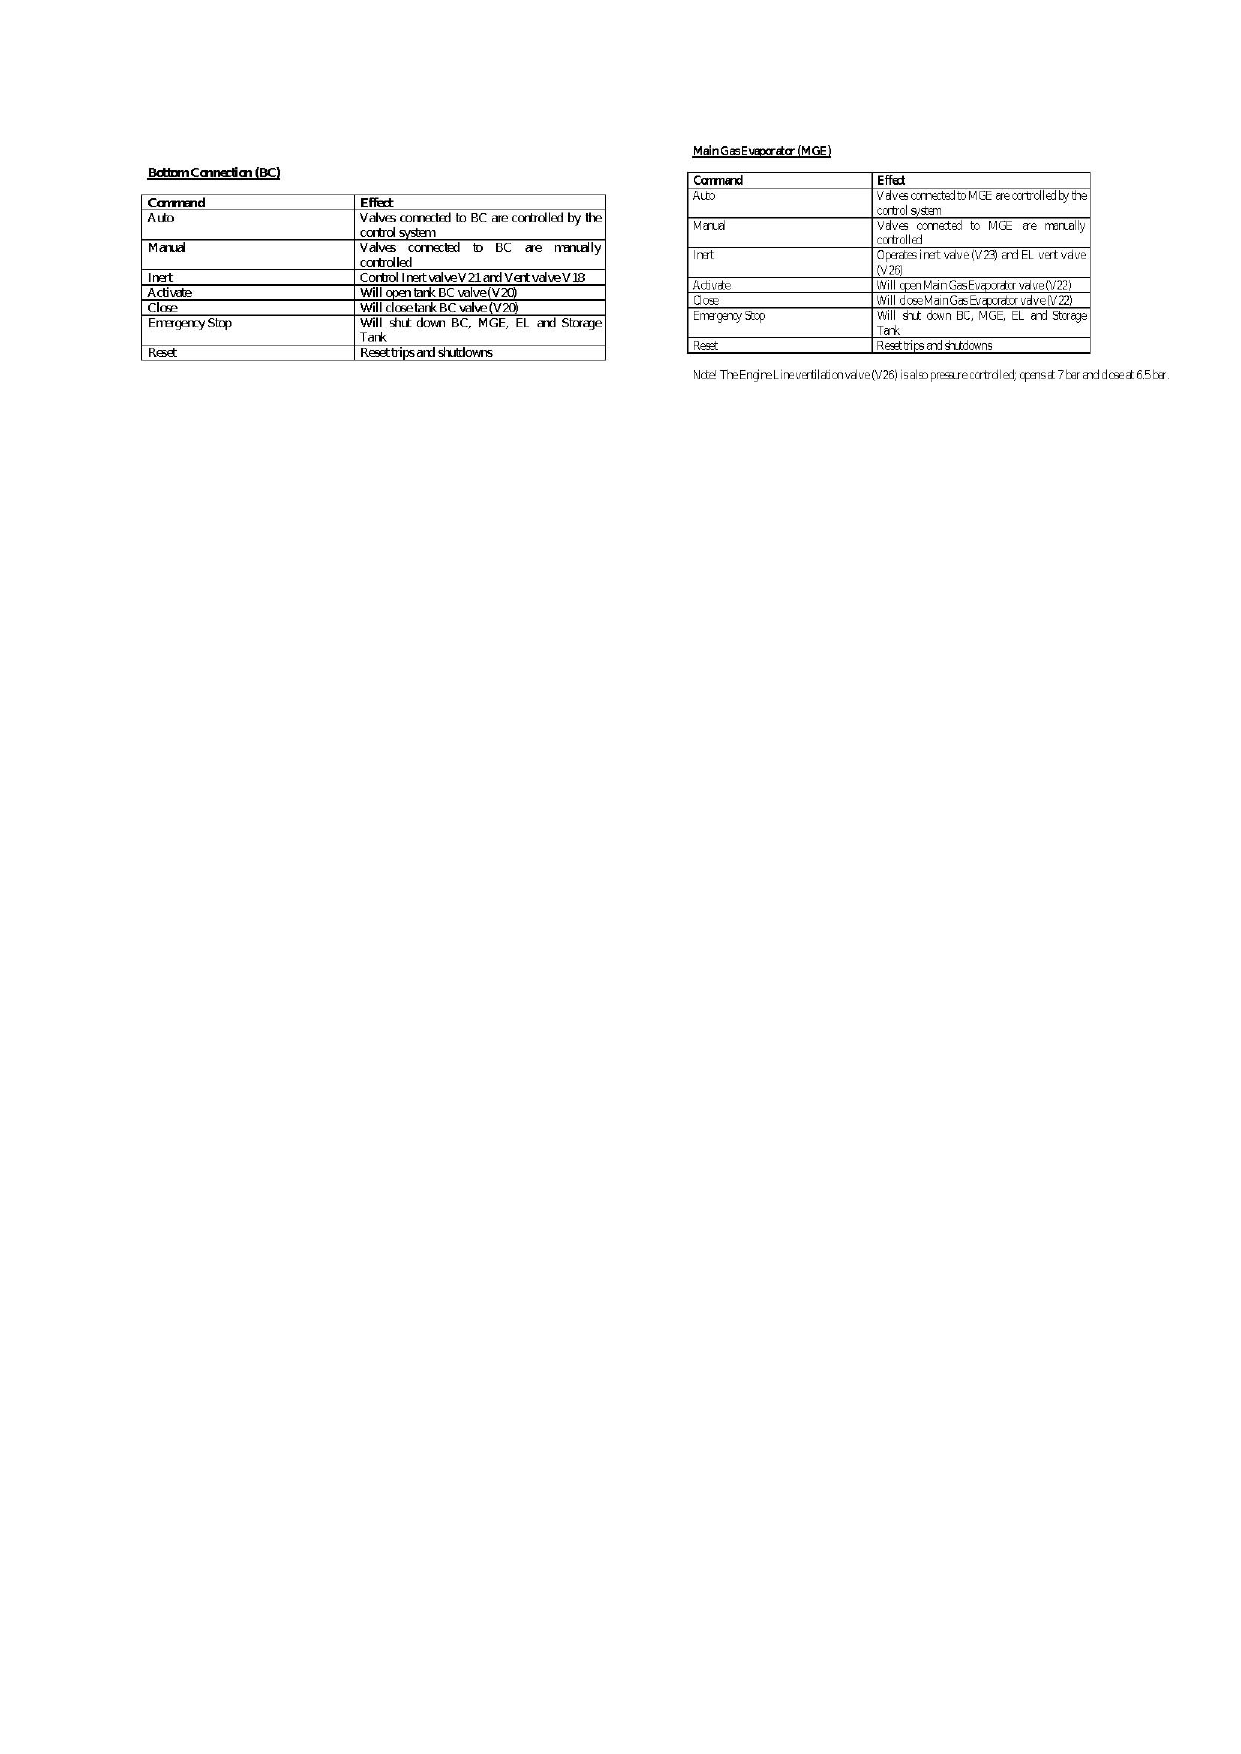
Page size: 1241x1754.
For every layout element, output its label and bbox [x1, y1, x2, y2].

picture [141, 145, 1169, 382]
